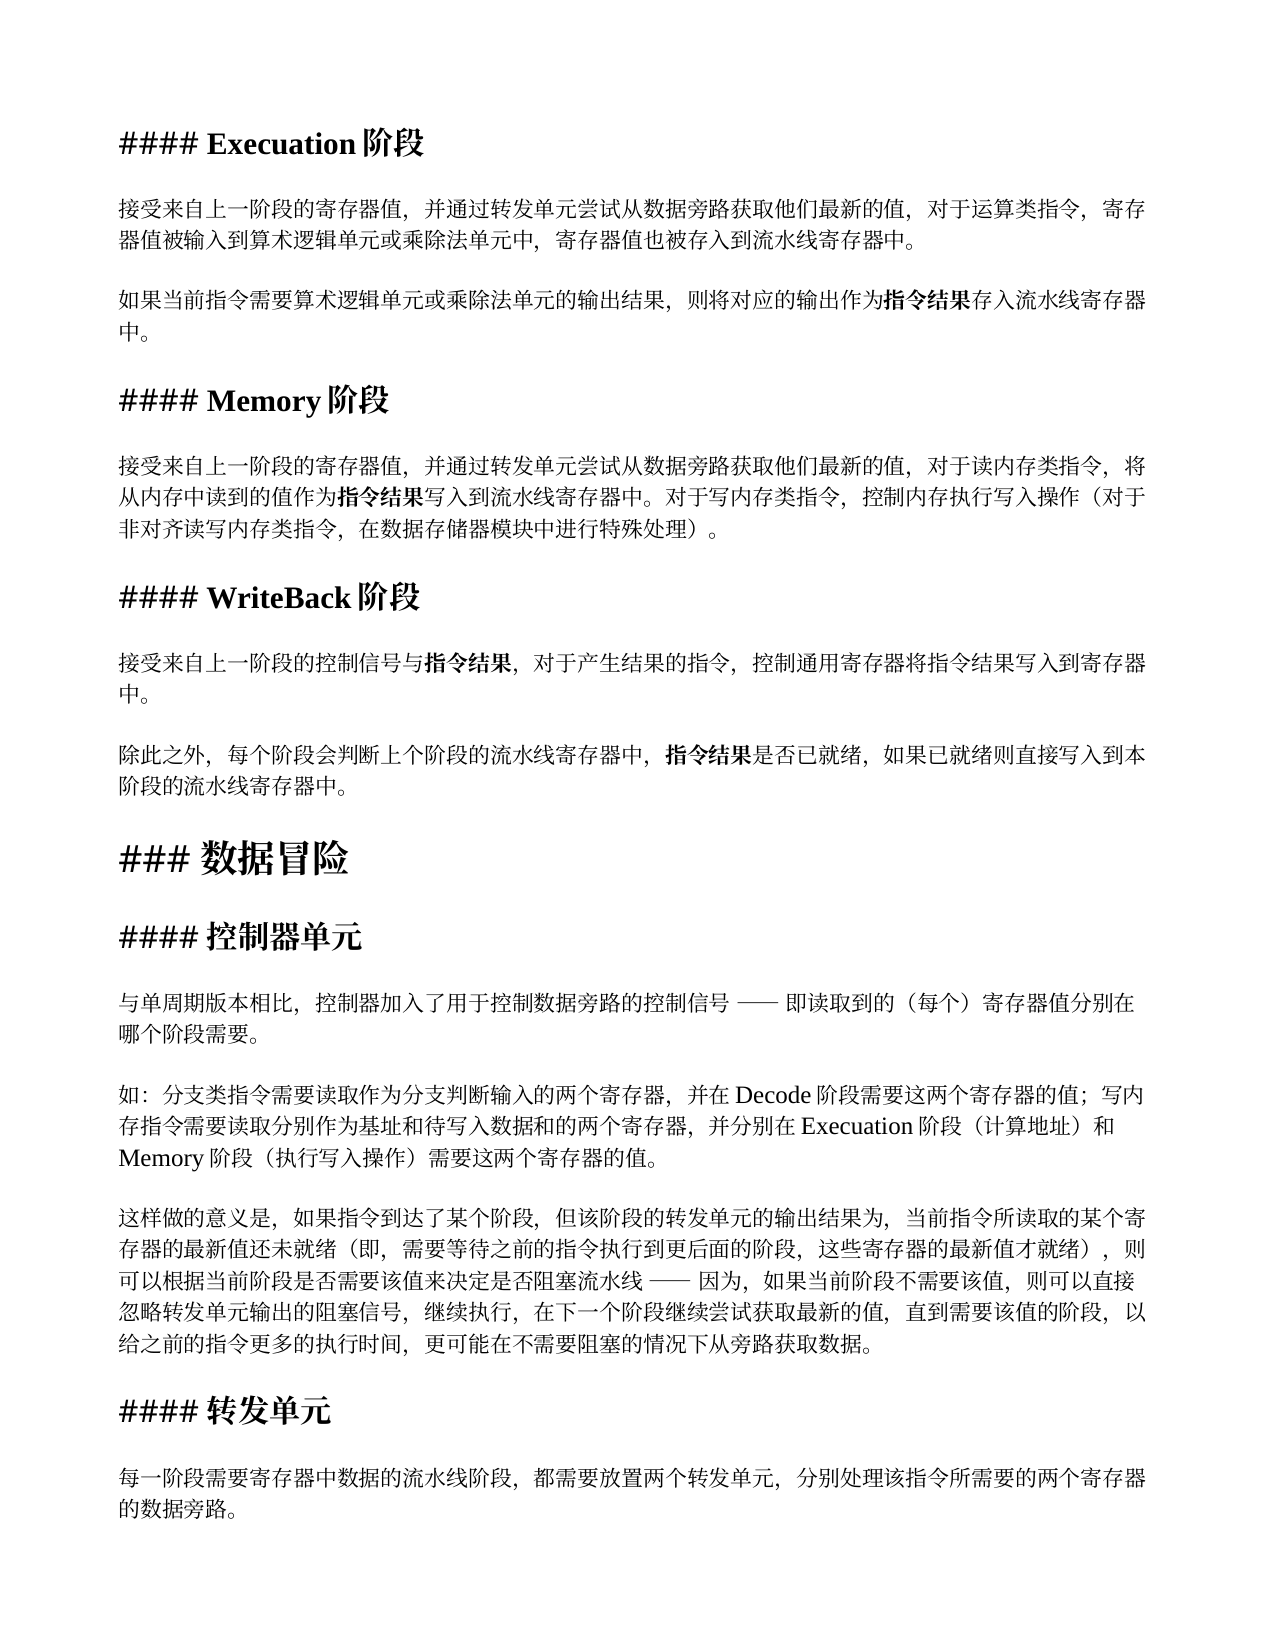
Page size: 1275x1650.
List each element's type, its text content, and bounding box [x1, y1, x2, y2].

text ### 数据冒险 [118, 829, 1157, 883]
text 与单周期版本相比，控制器加入了用于控制数据旁路的控制信号 —— 即读取到的（每个）寄存器值分别在哪个阶段需要。 [118, 986, 1157, 1049]
text #### 转发单元 [118, 1387, 1157, 1432]
text 每一阶段需要寄存器中数据的流水线阶段，都需要放置两个转发单元，分别处理该指令所需要的两个寄存器的数据旁路。 [118, 1461, 1157, 1524]
text 除此之外，每个阶段会判断上个阶段的流水线寄存器中，指令结果是否已就绪，如果已就绪则直接写入到本阶段的流水线寄存器中。 [118, 738, 1157, 801]
text #### Execuation阶段 [118, 118, 1157, 163]
text 如果当前指令需要算术逻辑单元或乘除法单元的输出结果，则将对应的输出作为指令结果存入流水线寄存器中。 [118, 284, 1157, 347]
text 接受来自上一阶段的控制信号与指令结果，对于产生结果的指令，控制通用寄存器将指令结果写入到寄存器中。 [118, 646, 1157, 709]
text 如：分支类指令需要读取作为分支判断输入的两个寄存器，并在Decode阶段需要这两个寄存器的值；写内存指令需要读取分别作为基址和待写入数据和的两个寄存器，并分别在Execuation阶段（计算地址）和Memory阶段（执行写入操作）需要这两个寄存器的值。 [118, 1078, 1157, 1172]
text 接受来自上一阶段的寄存器值，并通过转发单元尝试从数据旁路获取他们最新的值，对于读内存类指令，将从内存中读到的值作为指令结果写入到流水线寄存器中。对于写内存类指令，控制内存执行写入操作（对于非对齐读写内存类指令，在数据存储器模块中进行特殊处理）。 [118, 449, 1157, 543]
text #### 控制器单元 [118, 912, 1157, 957]
text #### Memory阶段 [118, 375, 1157, 420]
text #### WriteBack阶段 [118, 572, 1157, 617]
text 这样做的意义是，如果指令到达了某个阶段，但该阶段的转发单元的输出结果为，当前指令所读取的某个寄存器的最新值还未就绪（即，需要等待之前的指令执行到更后面的阶段，这些寄存器的最新值才就绪），则可以根据当前阶段是否需要该值来决定是否阻塞流水线 —— 因为，如果当前阶段不需要该值，则可以直接忽略转发单元输出的阻塞信号，继续执行，在下一个阶段继续尝试获取最新的值，直到需要该值的阶段，以给之前的指令更多的执行时间，更可能在不需要阻塞的情况下从旁路获取数据。 [118, 1201, 1157, 1358]
text 接受来自上一阶段的寄存器值，并通过转发单元尝试从数据旁路获取他们最新的值，对于运算类指令，寄存器值被输入到算术逻辑单元或乘除法单元中，寄存器值也被存入到流水线寄存器中。 [118, 192, 1157, 255]
